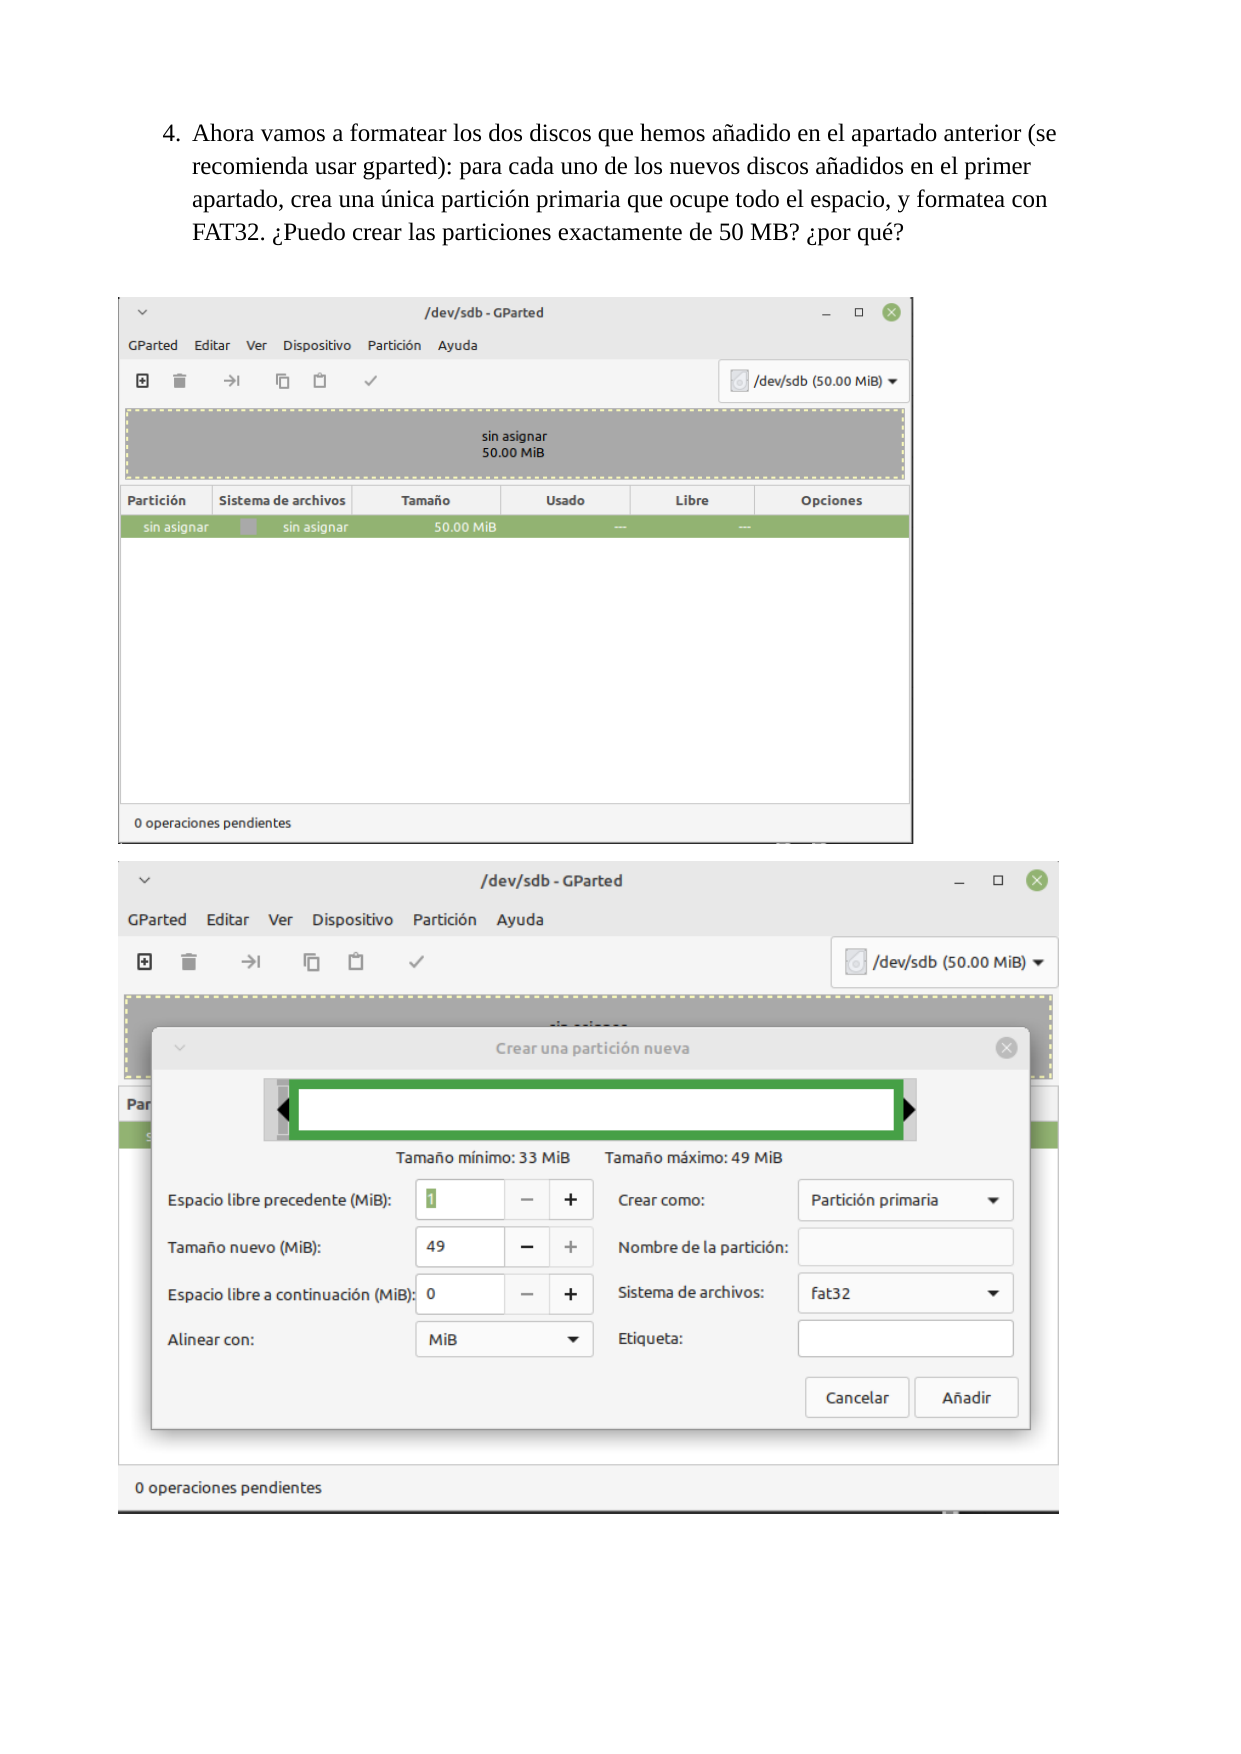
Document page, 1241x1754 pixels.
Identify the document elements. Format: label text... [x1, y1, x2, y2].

list Ahora vamos a formatear los dos discos que hemos añadido en el apartado anterior (se recomienda usar gparted): para cada uno de los nuevos discos añadidos en el primer apartado, crea una única partición primaria que ocupe todo el espacio, y formatea con FAT32. ¿Puedo crear las particiones exactamente de 50 MB? ¿por qué? [162, 118, 1122, 279]
picture [118, 297, 914, 844]
picture [118, 861, 1059, 1514]
